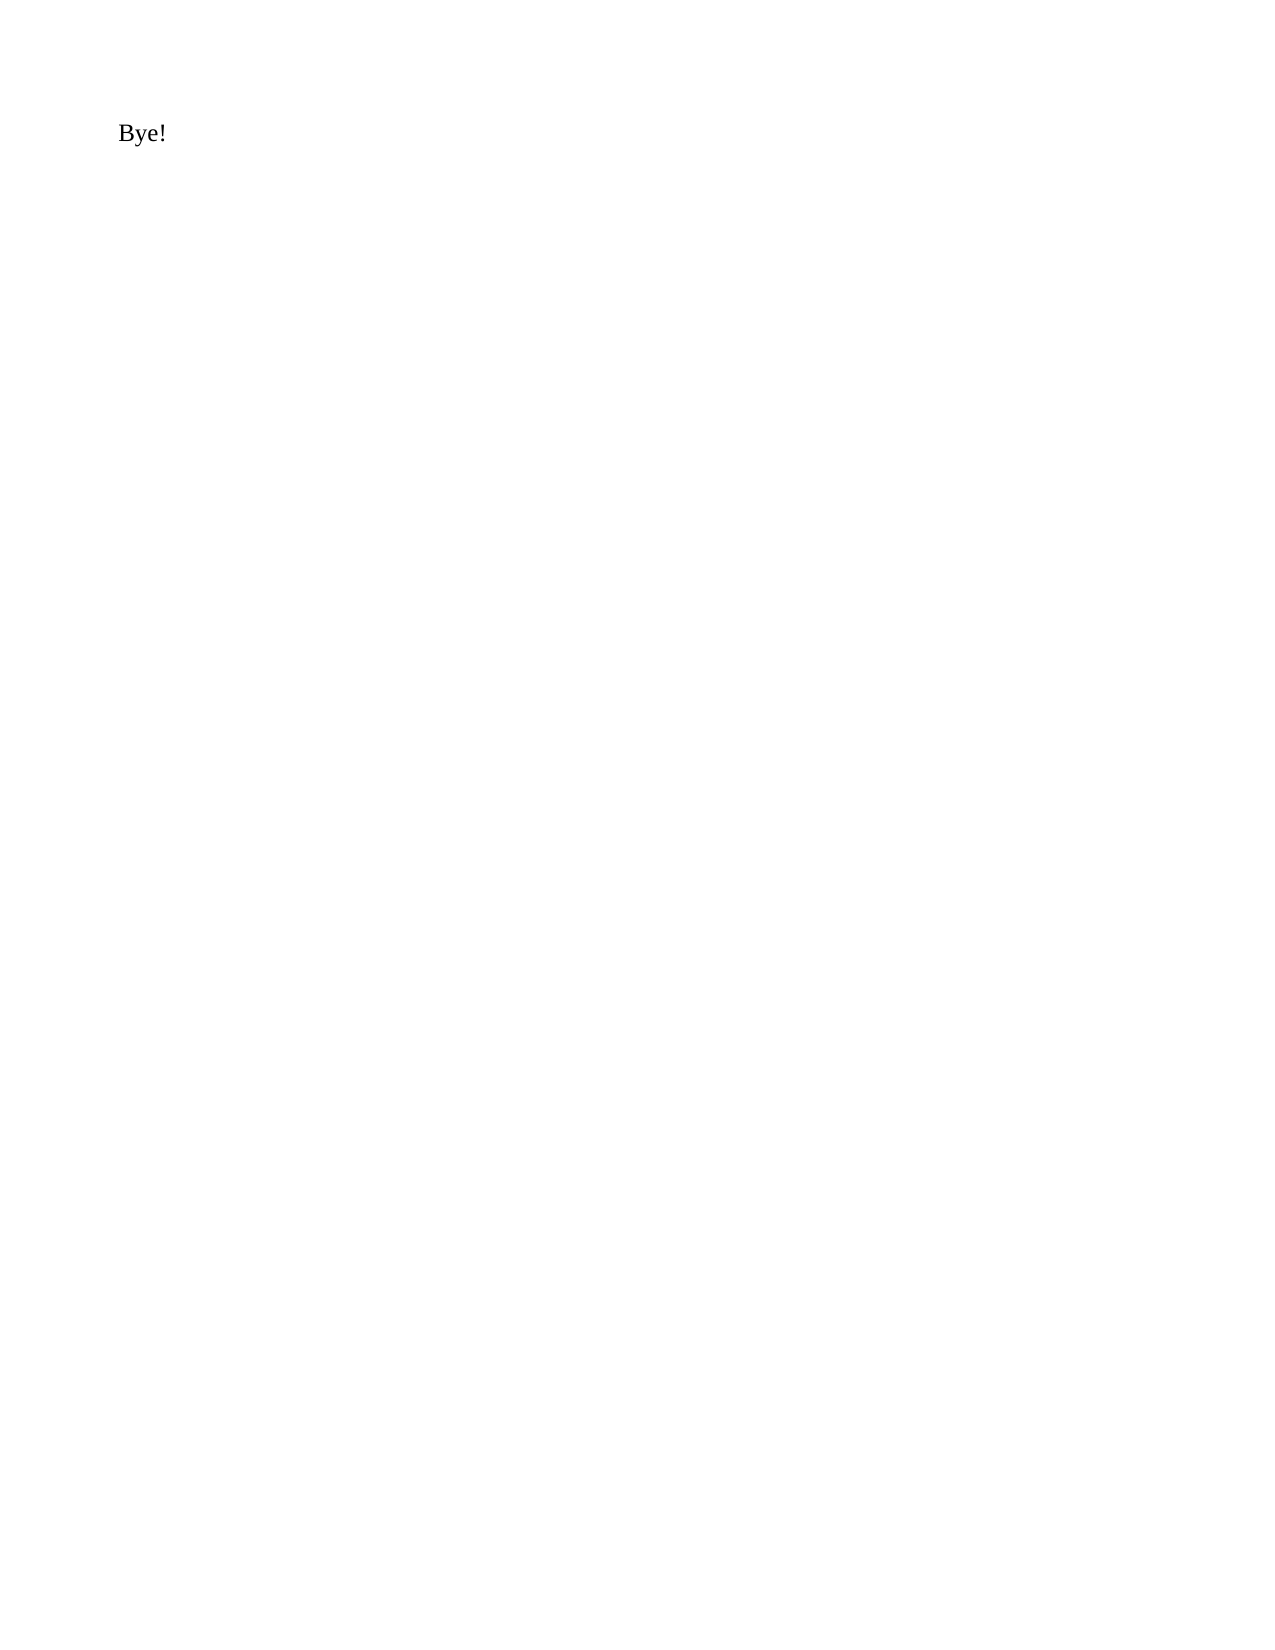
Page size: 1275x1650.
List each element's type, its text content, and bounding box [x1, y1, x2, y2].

text Bye! [118, 118, 1157, 147]
